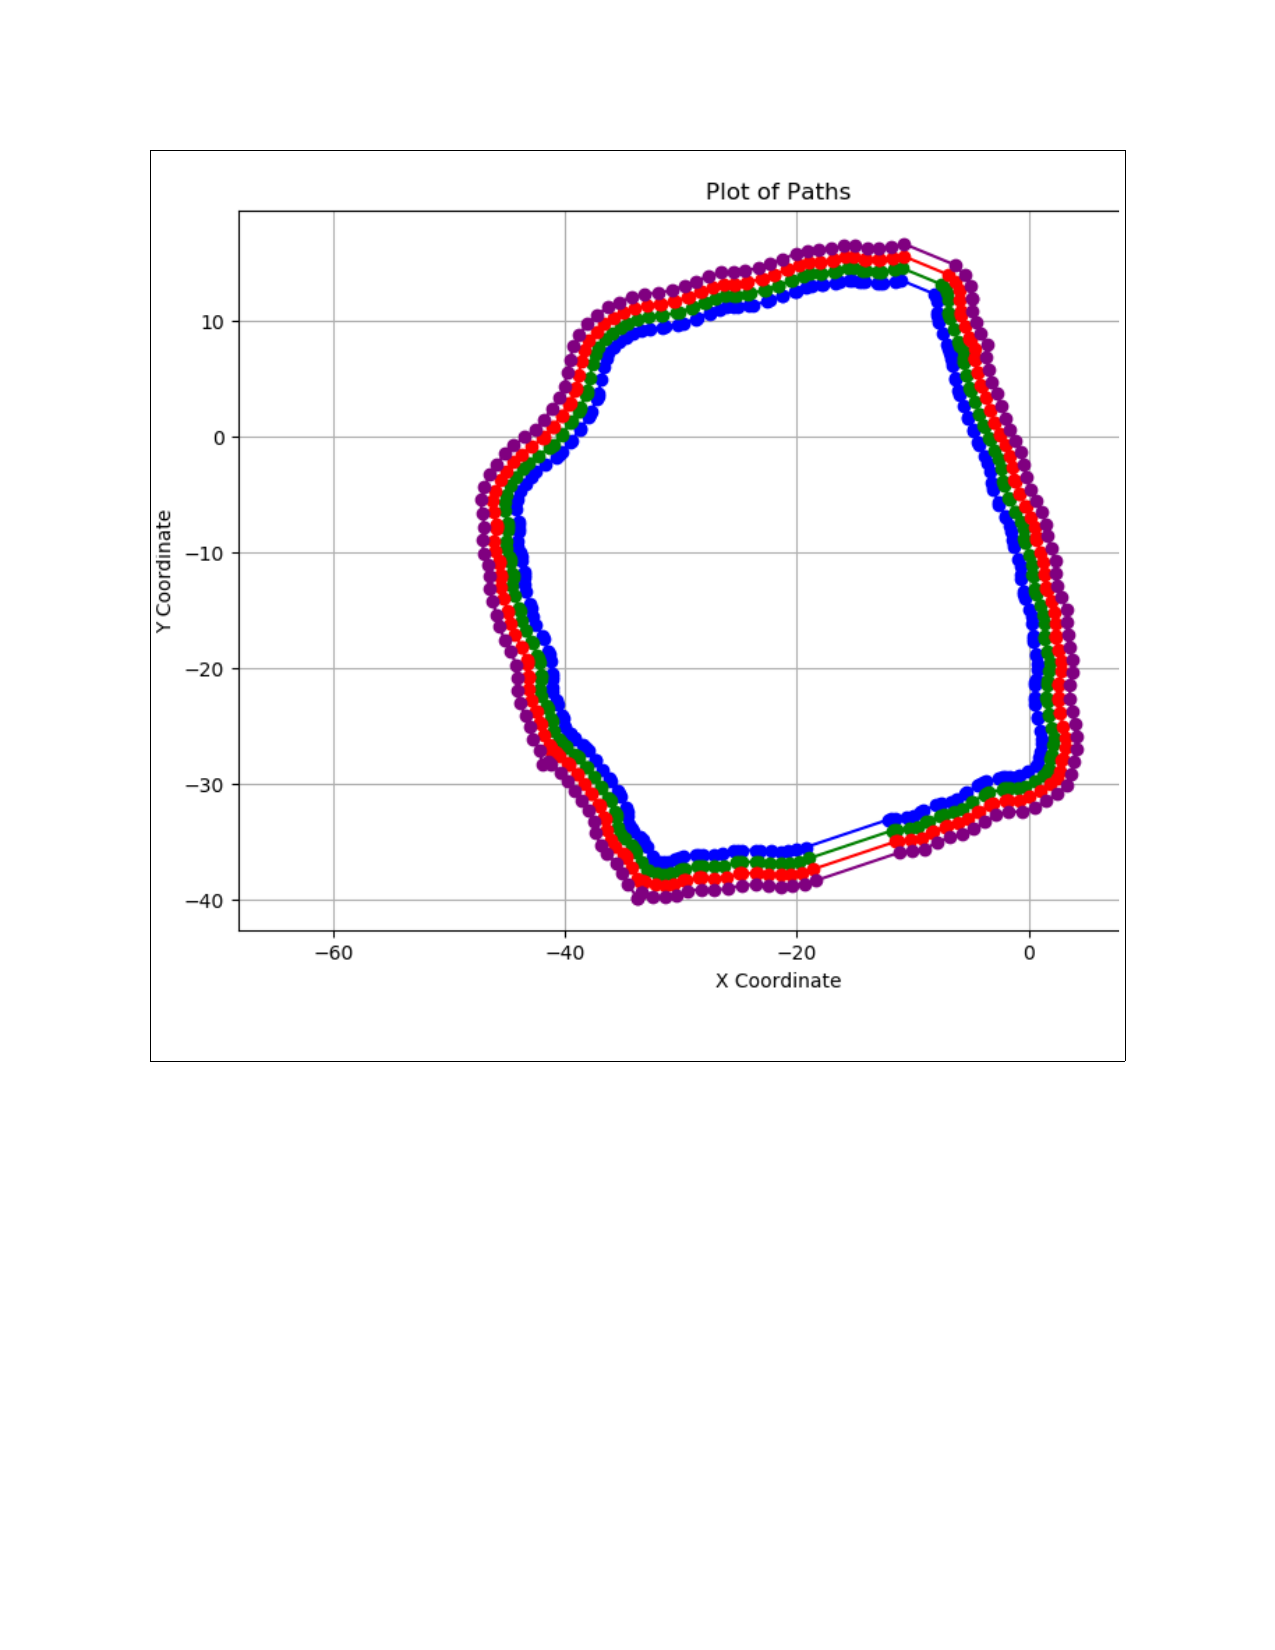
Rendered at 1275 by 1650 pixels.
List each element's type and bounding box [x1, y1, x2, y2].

picture [155, 155, 1120, 1003]
table_header [151, 151, 1125, 1061]
